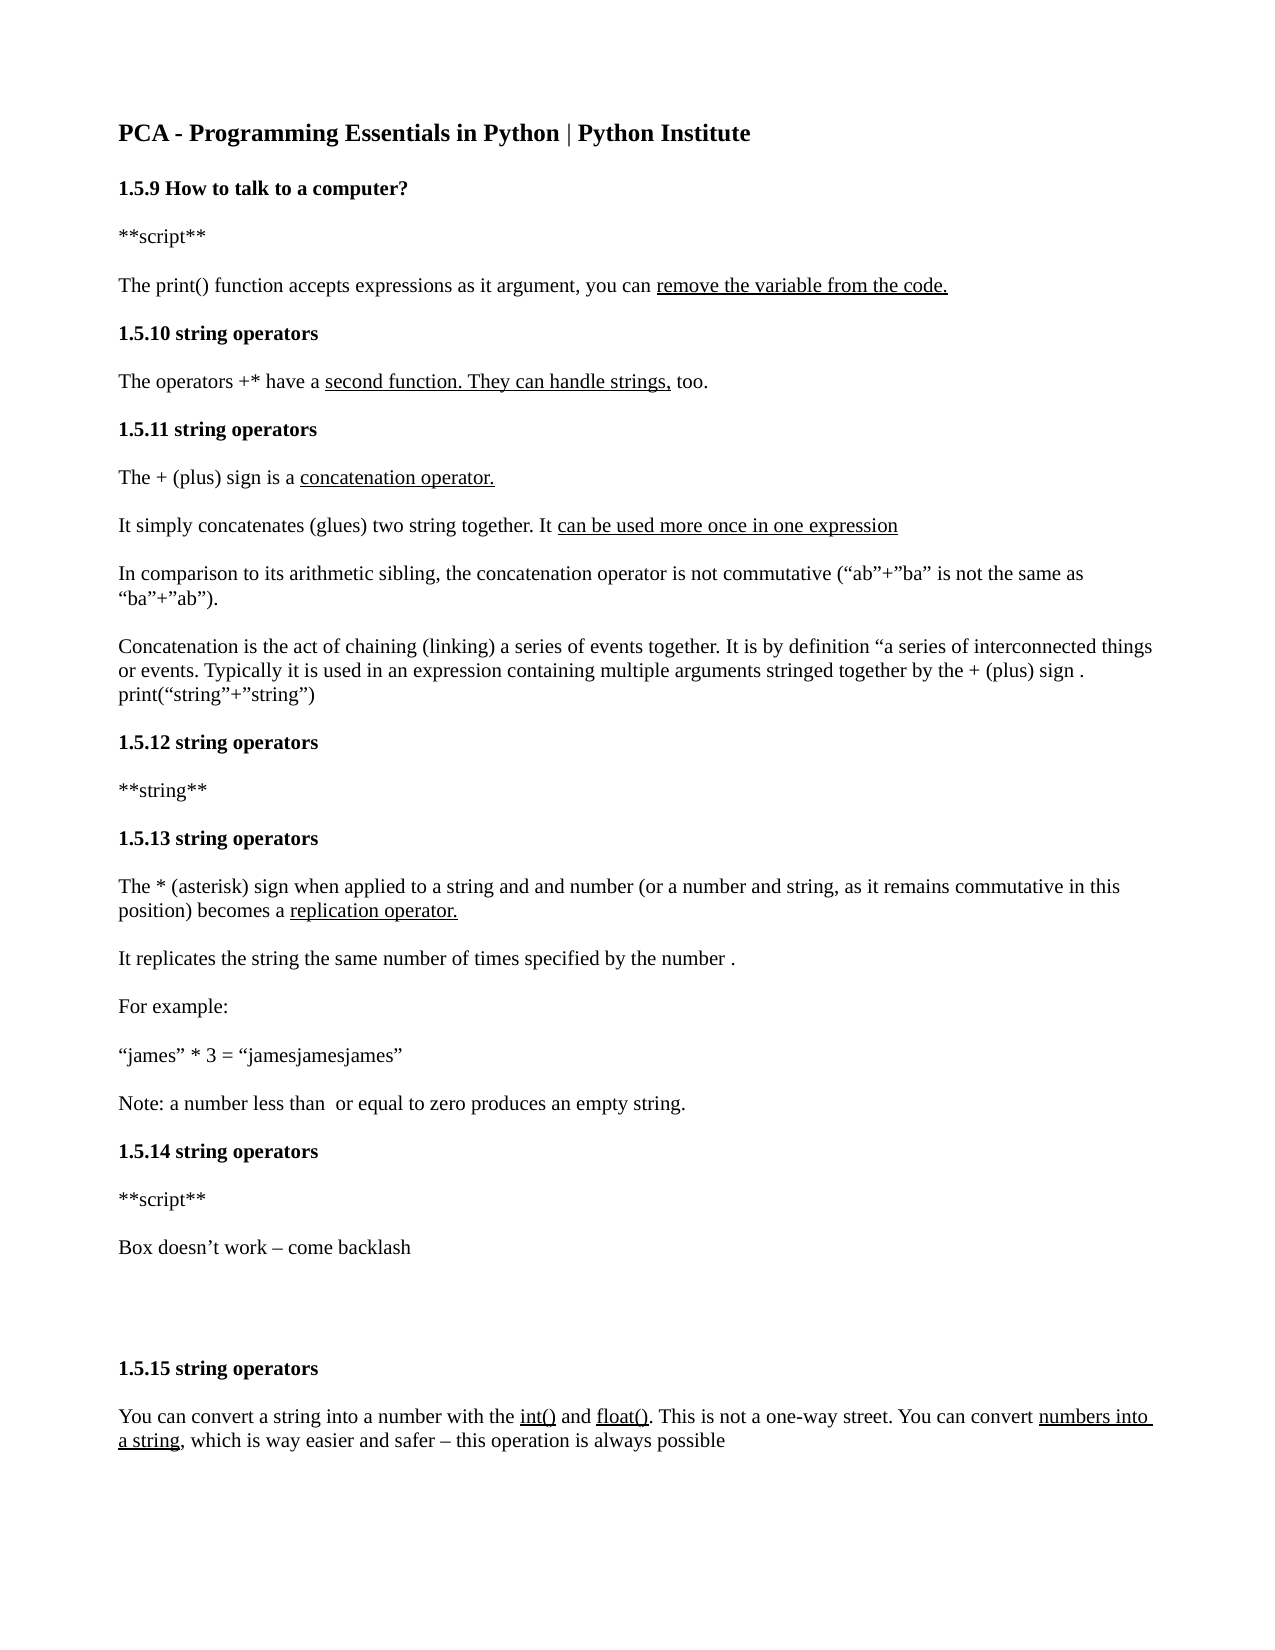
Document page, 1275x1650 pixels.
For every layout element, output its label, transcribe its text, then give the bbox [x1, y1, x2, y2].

text **script** [118, 224, 1157, 248]
text “james” * 3 = “jamesjamesjames” [118, 1043, 1157, 1067]
text Box doesn’t work – come backlash [118, 1235, 1157, 1259]
text 1.5.10 string operators [118, 321, 1157, 345]
text The print() function accepts expressions as it argument, you can remove the variable from the code. [118, 273, 1157, 297]
text For example: [118, 994, 1157, 1018]
text In comparison to its arithmetic sibling, the concatenation operator is not commutative (“ab”+”ba” is not the same as “ba”+”ab”). [118, 561, 1157, 609]
text Note: a number less than or equal to zero produces an empty string. [118, 1091, 1157, 1115]
text **script** [118, 1187, 1157, 1211]
text It replicates the string the same number of times specified by the number . [118, 946, 1157, 970]
text 1.5.14 string operators [118, 1139, 1157, 1163]
text 1.5.15 string operators [118, 1355, 1157, 1379]
text It simply concatenates (glues) two string together. It can be used more once in one expression [118, 513, 1157, 537]
text 1.5.11 string operators [118, 417, 1157, 441]
text The * (asterisk) sign when applied to a string and and number (or a number and string, as it remains commutative in this position) becomes a replication operator. [118, 874, 1157, 922]
text Concatenation is the act of chaining (linking) a series of events together. It is by definition “a series of interconnected things or events. Typically it is used in an expression containing multiple arguments stringed together by the + (plus) sign . print(“string”+”string”) [118, 633, 1157, 706]
text The operators +* have a second function. They can handle strings, too. [118, 369, 1157, 393]
text 1.5.13 string operators [118, 826, 1157, 850]
text The + (plus) sign is a concatenation operator. [118, 465, 1157, 489]
text You can convert a string into a number with the int() and float(). This is not a one-way street. You can convert numbers into a string, which is way easier and safer – this operation is always possible [118, 1403, 1157, 1452]
text 1.5.12 string operators [118, 730, 1157, 754]
text 1.5.9 How to talk to a computer? [118, 176, 1157, 200]
text **string** [118, 778, 1157, 802]
